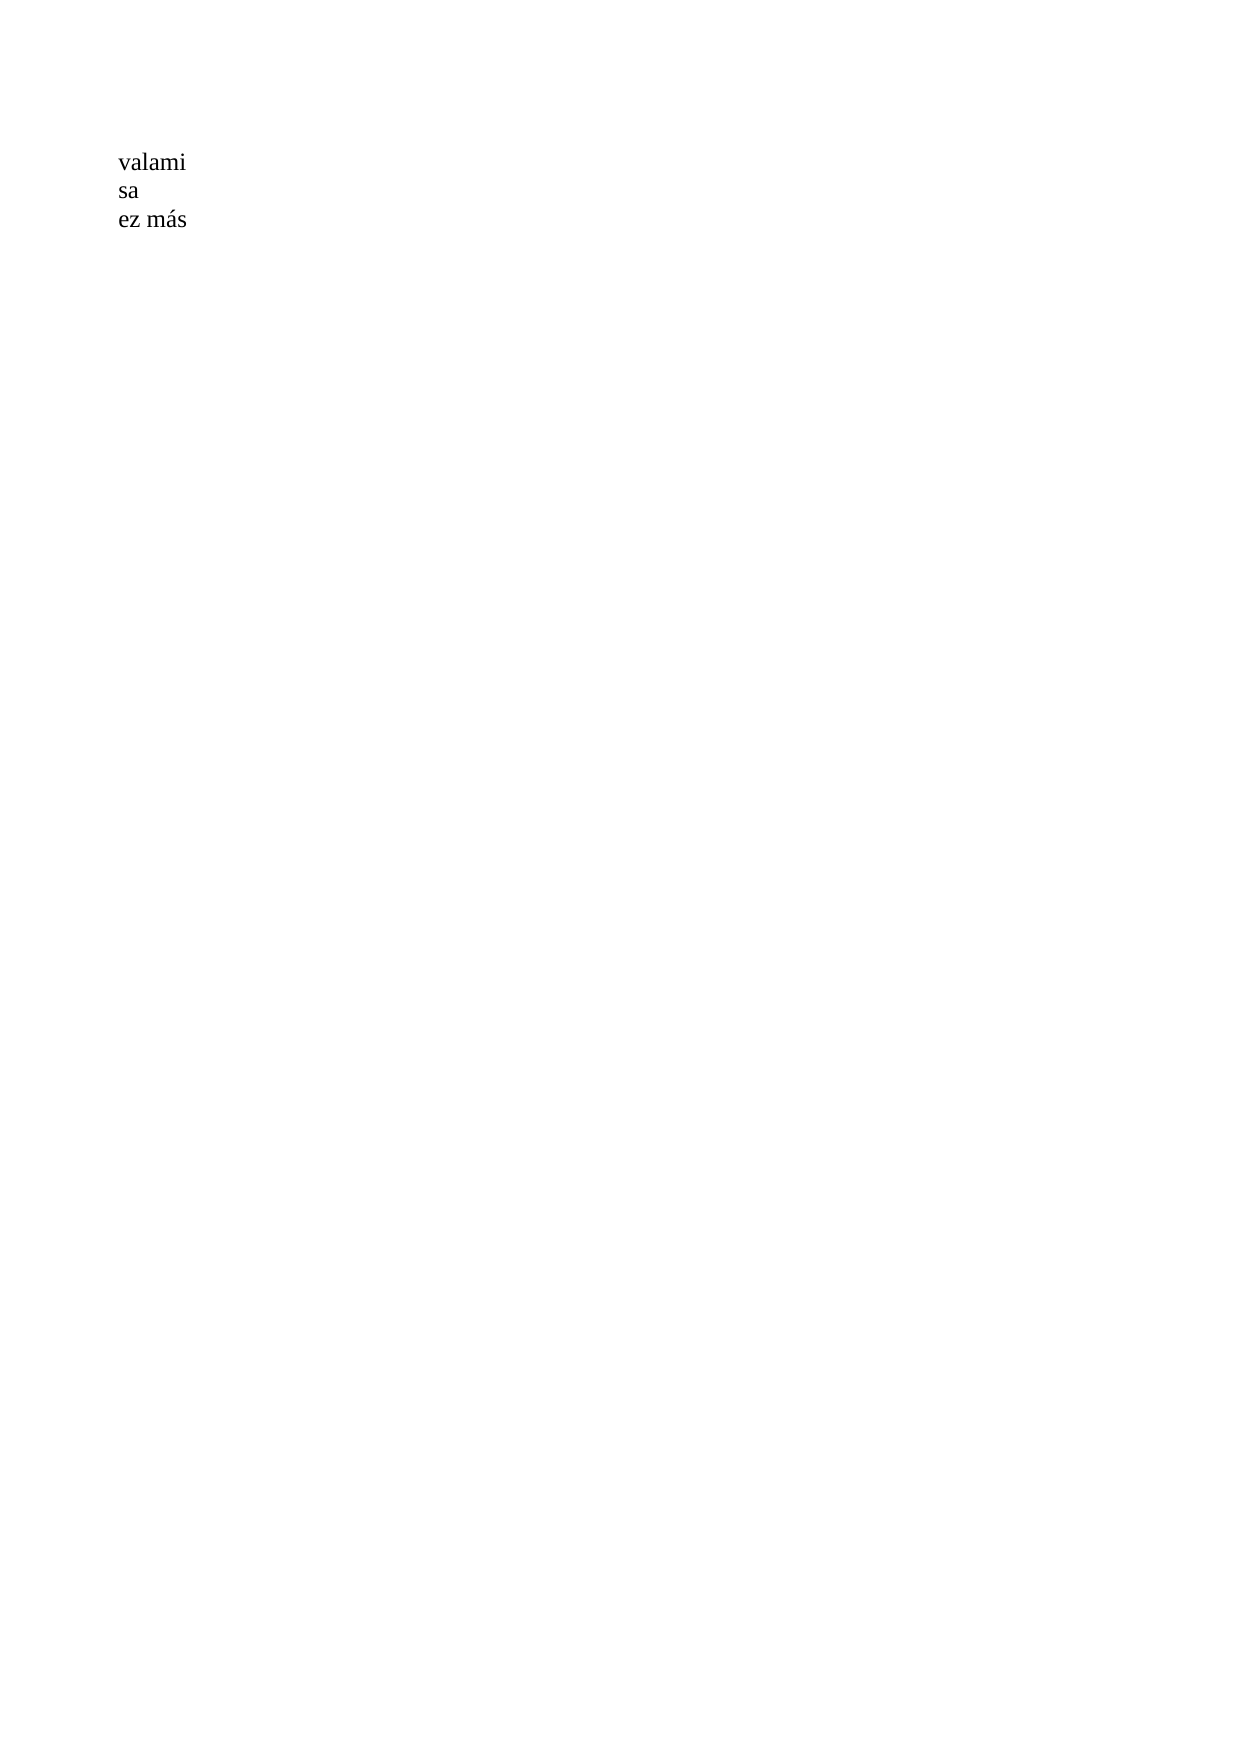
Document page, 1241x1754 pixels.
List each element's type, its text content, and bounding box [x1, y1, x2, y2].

text valami sa [118, 147, 1122, 204]
text ez más [118, 204, 1122, 233]
